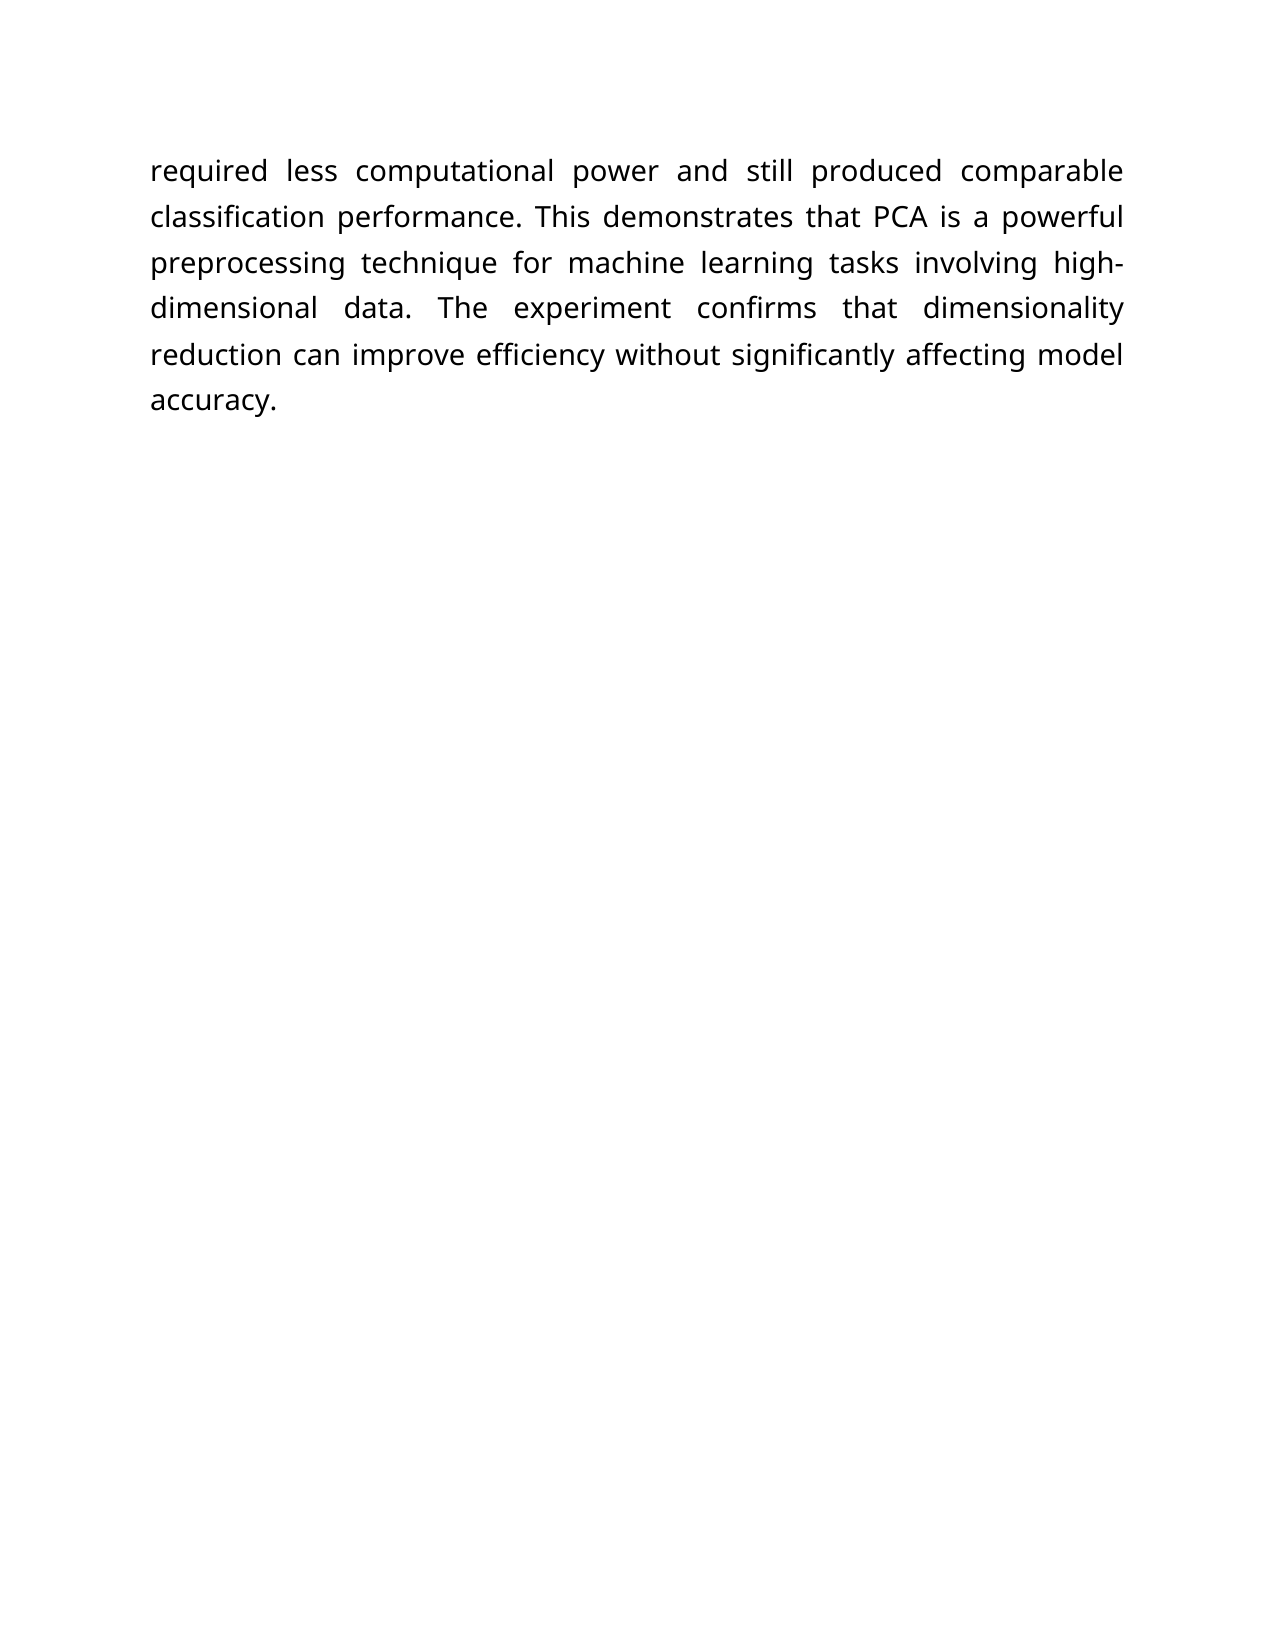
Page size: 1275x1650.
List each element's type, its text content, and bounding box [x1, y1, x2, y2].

text required less computational power and still produced comparable classification performance. This demonstrates that PCA is a powerful preprocessing technique for machine learning tasks involving high-dimensional data. The experiment confirms that dimensionality reduction can improve efficiency without significantly affecting model accuracy. [150, 150, 1125, 419]
